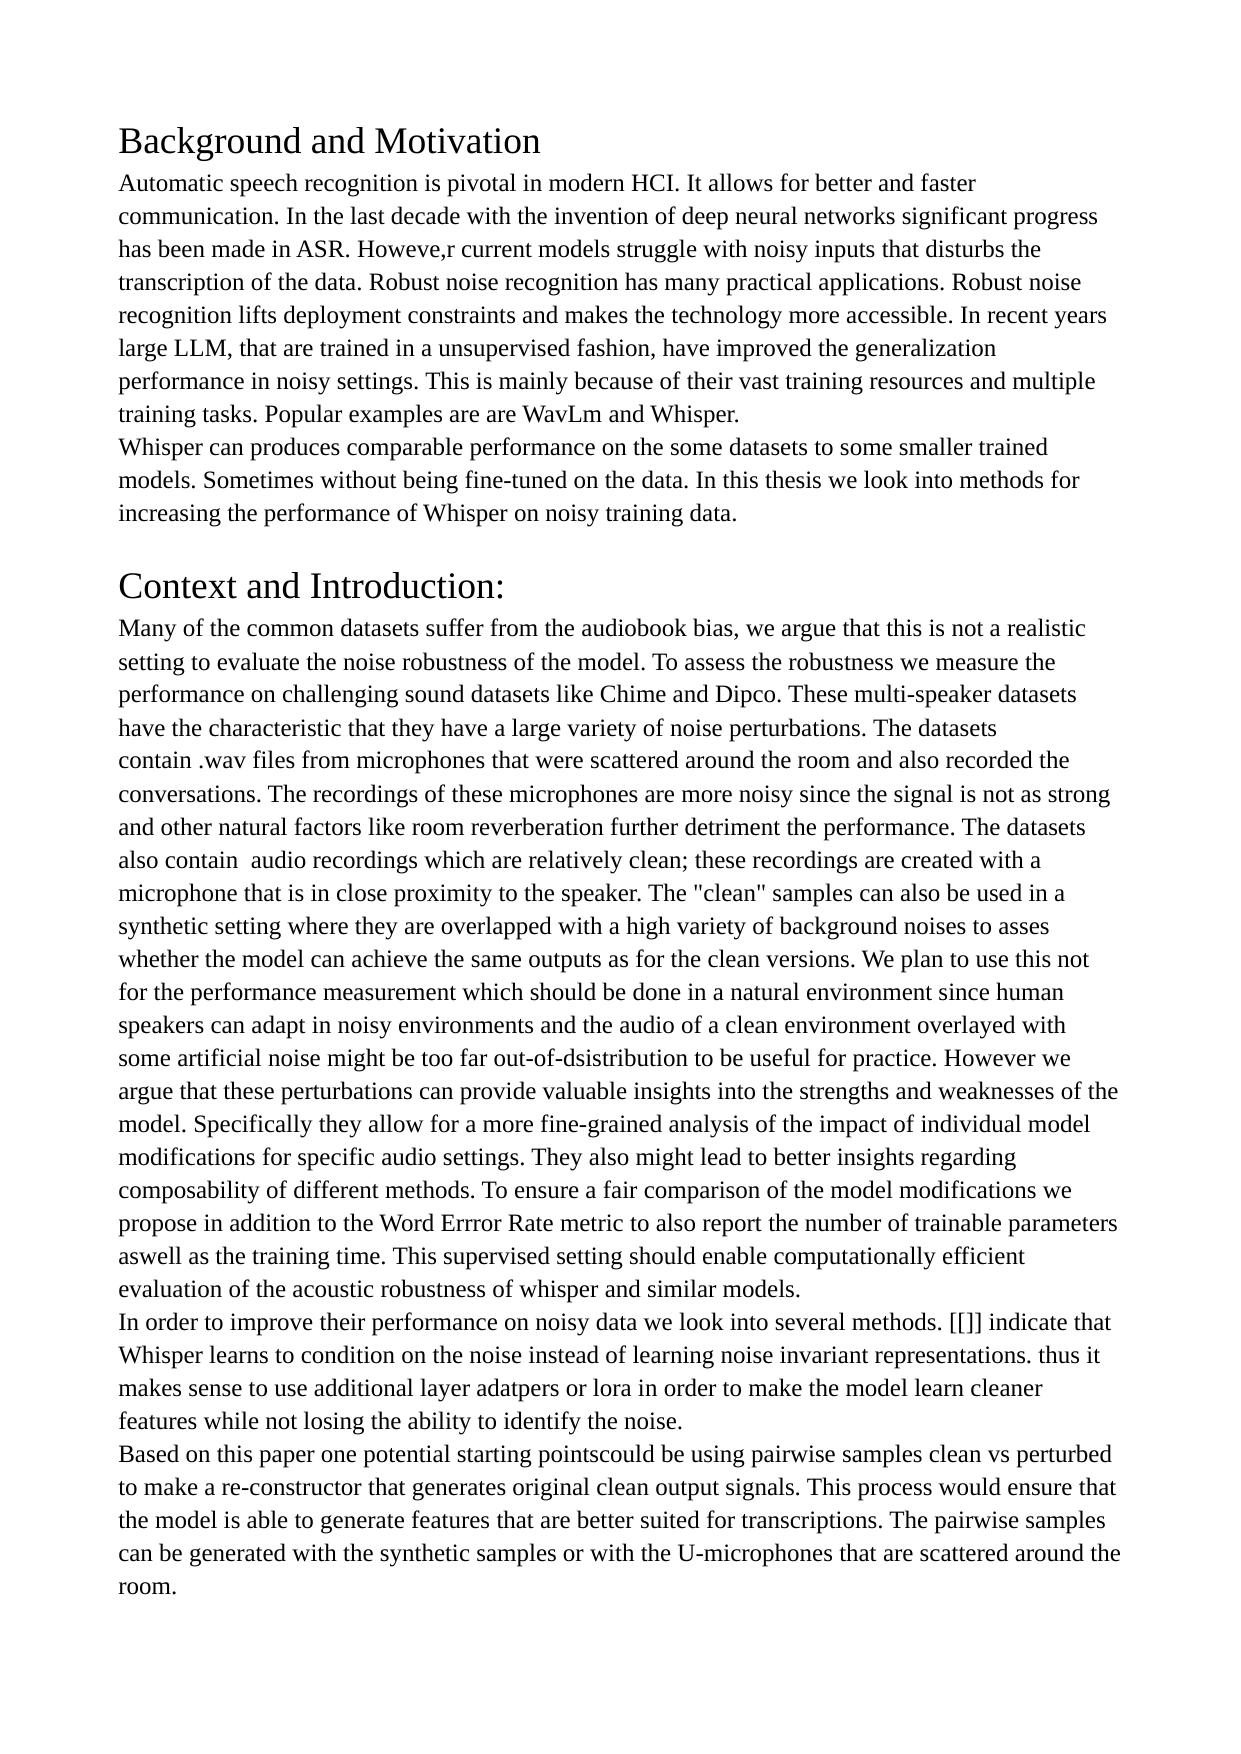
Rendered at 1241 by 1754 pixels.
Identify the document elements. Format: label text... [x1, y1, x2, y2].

text Based on this paper one potential starting pointscould be using pairwise samples clean vs perturbed to make a re-constructor that generates original clean output signals. This process would ensure that the model is able to generate features that are better suited for transcriptions. The pairwise samples can be generated with the synthetic samples or with the U-microphones that are scattered around the room. [118, 1439, 1122, 1600]
text Automatic speech recognition is pivotal in modern HCI. It allows for better and faster communication. In the last decade with the invention of deep neural networks significant progress has been made in ASR. Howeve,r current models struggle with noisy inputs that disturbs the transcription of the data. Robust noise recognition has many practical applications. Robust noise recognition lifts deployment constraints and makes the technology more accessible. In recent years large LLM, that are trained in a unsupervised fashion, have improved the generalization performance in noisy settings. This is mainly because of their vast training resources and multiple training tasks. Popular examples are are WavLm and Whisper. [118, 168, 1122, 428]
text Context and Introduction: [118, 564, 1122, 607]
text Whisper can produces comparable performance on the some datasets to some smaller trained models. Sometimes without being fine-tuned on the data. In this thesis we look into methods for increasing the performance of Whisper on noisy training data. [118, 432, 1122, 527]
text In order to improve their performance on noisy data we look into several methods. [[]] indicate that Whisper learns to condition on the noise instead of learning noise invariant representations. thus it makes sense to use additional layer adatpers or lora in order to make the model learn cleaner features while not losing the ability to identify the noise. [118, 1307, 1122, 1435]
text Many of the common datasets suffer from the audiobook bias, we argue that this is not a realistic setting to evaluate the noise robustness of the model. To assess the robustness we measure the performance on challenging sound datasets like Chime and Dipco. These multi-speaker datasets have the characteristic that they have a large variety of noise perturbations. The datasets contain .wav files from microphones that were scattered around the room and also recorded the conversations. The recordings of these microphones are more noisy since the signal is not as strong and other natural factors like room reverberation further detriment the performance. The datasets also contain audio recordings which are relatively clean; these recordings are created with a microphone that is in close proximity to the speaker. The "clean" samples can also be used in a synthetic setting where they are overlapped with a high variety of background noises to asses whether the model can achieve the same outputs as for the clean versions. We plan to use this not for the performance measurement which should be done in a natural environment since human speakers can adapt in noisy environments and the audio of a clean environment overlayed with some artificial noise might be too far out-of-dsistribution to be useful for practice. However we argue that these perturbations can provide valuable insights into the strengths and weaknesses of the model. Specifically they allow for a more fine-grained analysis of the impact of individual model modifications for specific audio settings. They also might lead to better insights regarding composability of different methods. To ensure a fair comparison of the model modifications we propose in addition to the Word Errror Rate metric to also report the number of trainable parameters aswell as the training time. This supervised setting should enable computationally efficient evaluation of the acoustic robustness of whisper and similar models. [118, 613, 1122, 1303]
text Background and Motivation [118, 118, 1122, 161]
